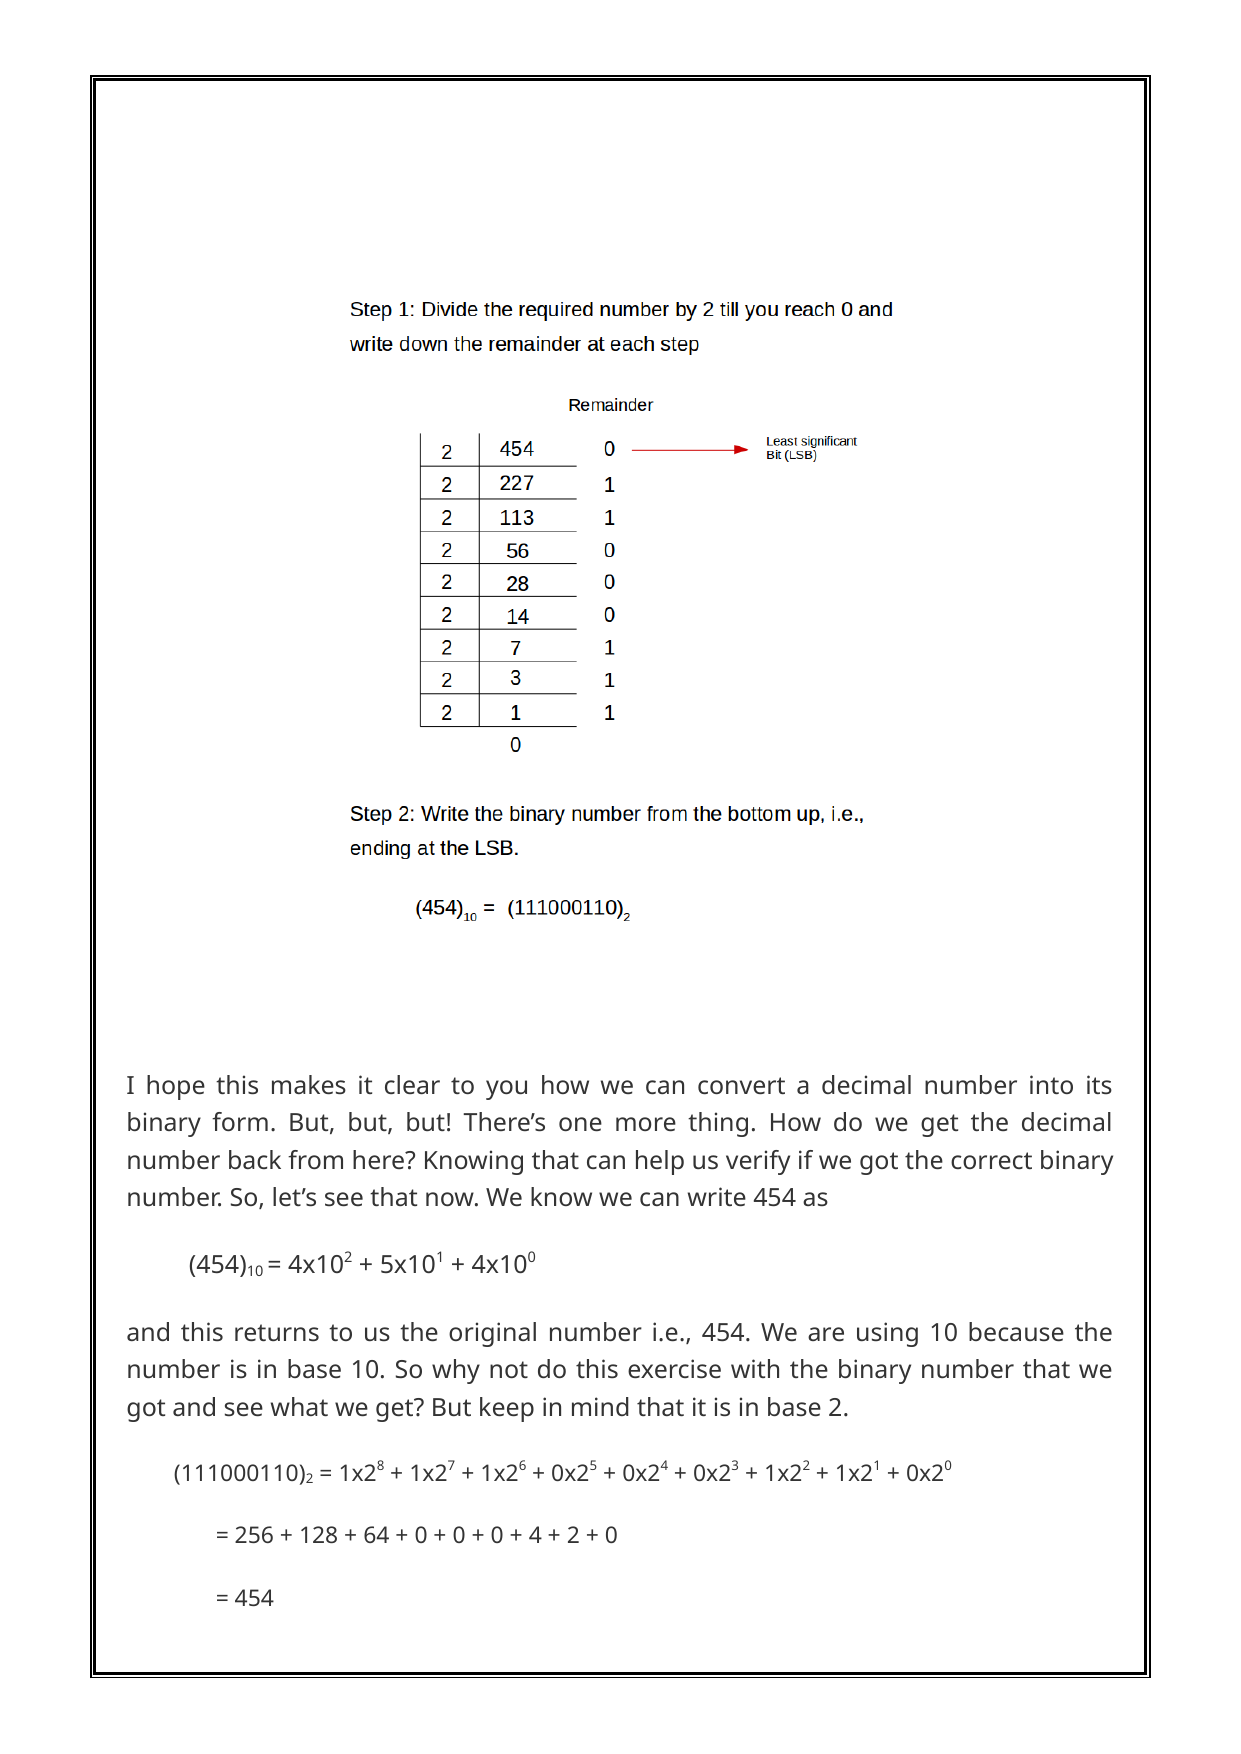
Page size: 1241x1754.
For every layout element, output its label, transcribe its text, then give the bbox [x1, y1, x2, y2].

text and this returns to us the original number i.e., 454. We are using 10 because the number is in base 10. So why not do this exercise with the binary number that we got and see what we get? But keep in mind that it is in base 2. [126, 1314, 1114, 1423]
text (454)10 = 4x102 + 5x101 + 4x100 [189, 1247, 1114, 1281]
text (111000110)2 = 1x28 + 1x27 + 1x26 + 0x25 + 0x24 + 0x23 + 1x22 + 1x21 + 0x20 = 256 + 128 + 64 + 0 + 0 + 0 + 4 + 2 + 0 = 454 [126, 1457, 1114, 1613]
text I hope this makes it clear to you how we can convert a decimal number into its binary form. But, but, but! There’s one more thing. How do we get the decimal number back from here? Knowing that can help us verify if we got the correct binary number. So, let’s see that now. We know we can write 454 as [126, 1067, 1114, 1214]
picture [337, 289, 904, 934]
